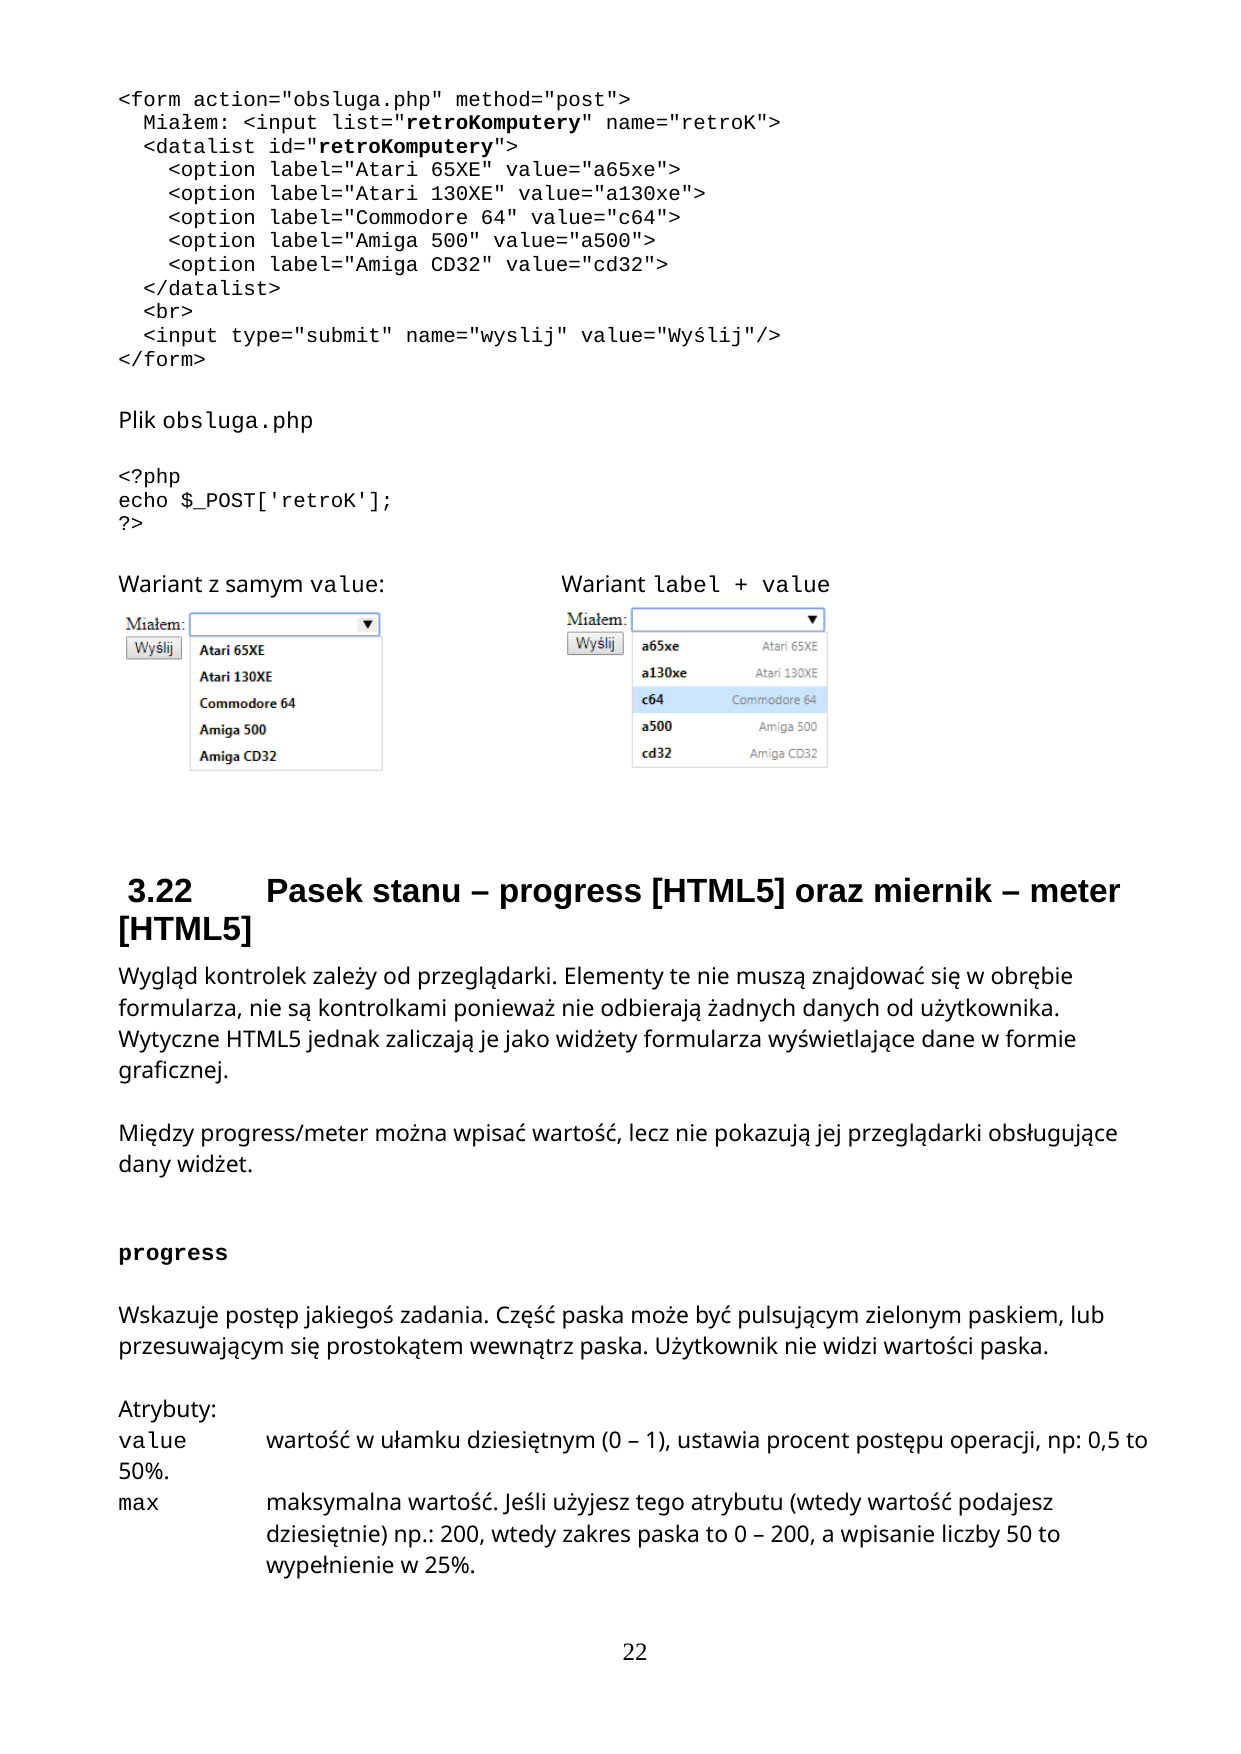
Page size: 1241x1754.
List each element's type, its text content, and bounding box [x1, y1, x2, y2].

text <input type="submit" name="wyslij" value="Wyślij"/> [118, 325, 1152, 349]
text Plik obsluga.php [118, 403, 1152, 435]
text <option label="Atari 65XE" value="a65xe"> [118, 159, 1152, 183]
text Wariant z samym value: Wariant label + value [118, 568, 1152, 600]
text <option label="Amiga 500" value="a500"> [118, 230, 1152, 254]
text Atrybuty: [118, 1392, 1152, 1424]
text echo $_POST['retroK']; [118, 490, 1152, 513]
text max maksymalna wartość. Jeśli użyjesz tego atrybutu (wtedy wartość podajesz dziesiętnie) np.: 200, wtedy zakres paska to 0 – 200, a wpisanie liczby 50 to wypełnienie w 25%. [118, 1486, 1152, 1580]
text </datalist> [118, 278, 1152, 301]
text Wskazuje postęp jakiegoś zadania. Część paska może być pulsującym zielonym paskiem, lub przesuwającym się prostokątem wewnątrz paska. Użytkownik nie widzi wartości paska. [118, 1299, 1152, 1361]
text ?> [118, 513, 1152, 537]
picture [125, 611, 384, 772]
text <form action="obsluga.php" method="post"> [118, 88, 1152, 112]
text <datalist id="retroKomputery"> [118, 136, 1152, 159]
text <?php [118, 466, 1152, 490]
text Między progress/meter można wpisać wartość, lecz nie pokazują jej przeglądarki obsługujące dany widżet. [118, 1117, 1152, 1179]
text Wygląd kontrolek zależy od przeglądarki. Elementy te nie muszą znajdować się w obrębie formularza, nie są kontrolkami ponieważ nie odbierają żadnych danych od użytkownika. Wytyczne HTML5 jednak zaliczają je jako widżety formularza wyświetlające dane w formie graficznej. [118, 960, 1152, 1085]
text <option label="Commodore 64" value="c64"> [118, 207, 1152, 230]
text <option label="Atari 130XE" value="a130xe"> [118, 183, 1152, 207]
picture [566, 606, 829, 769]
text Miałem: <input list="retroKomputery" name="retroK"> [118, 112, 1152, 136]
subtitle Pasek stanu – progress [HTML5] oraz miernik – meter [HTML5] [118, 871, 1152, 948]
text progress [118, 1242, 1152, 1267]
text <option label="Amiga CD32" value="cd32"> [118, 254, 1152, 278]
text value wartość w ułamku dziesiętnym (0 – 1), ustawia procent postępu operacji, np: 0,5 to 50%. [118, 1424, 1152, 1486]
text </form> [118, 349, 1152, 372]
text <br> [118, 301, 1152, 325]
